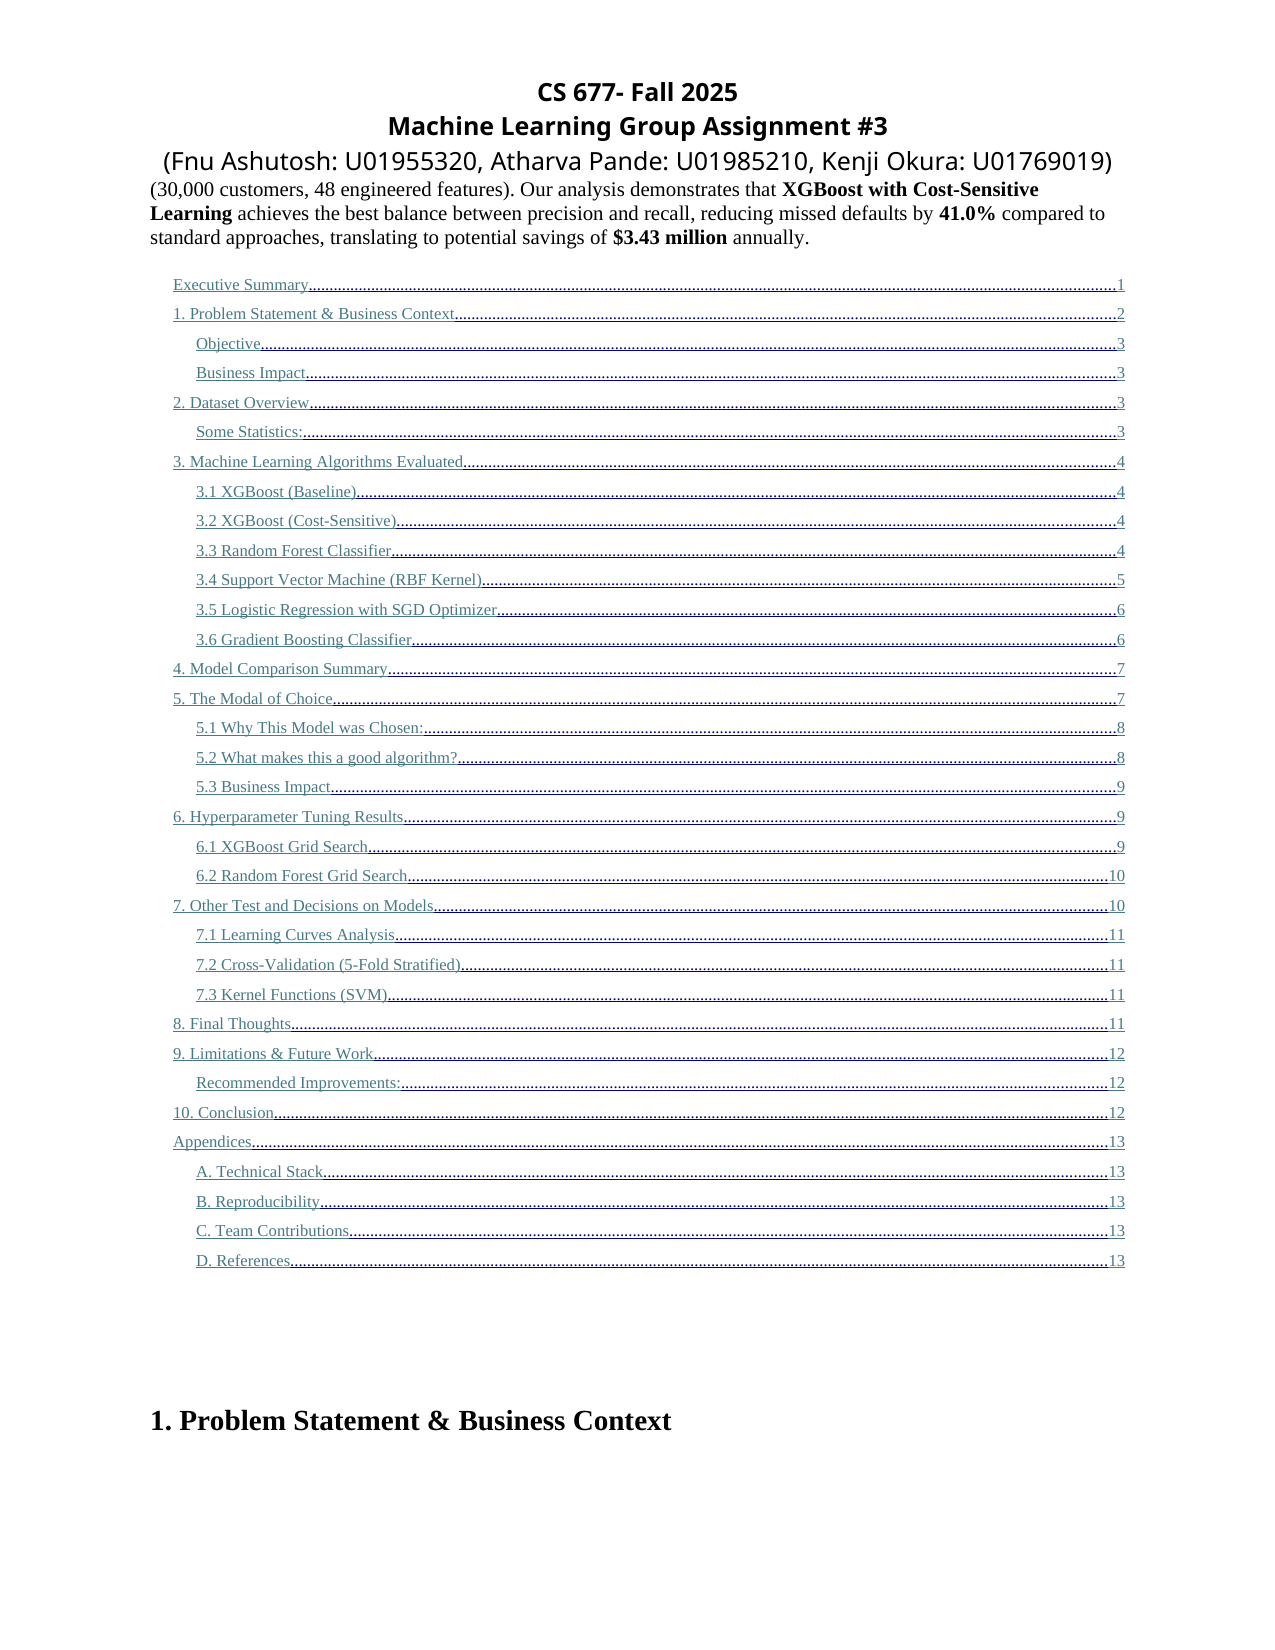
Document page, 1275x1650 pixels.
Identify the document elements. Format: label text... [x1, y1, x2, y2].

text (30,000 customers, 48 engineered features). Our analysis demonstrates that XGBoost with Cost-Sensitive Learning achieves the best balance between precision and recall, reducing missed defaults by 41.0% compared to standard approaches, translating to potential savings of $3.43 million annually. [150, 177, 1125, 249]
text Some Statistics: 3 [196, 422, 1125, 439]
text 1. Problem Statement & Business Context [150, 1403, 1125, 1437]
text Appendices 13 [173, 1132, 1125, 1149]
text 3.5 Logistic Regression with SGD Optimizer 6 [196, 600, 1125, 616]
text 5.3 Business Impact 9 [196, 777, 1125, 794]
text A. Technical Stack 13 [196, 1162, 1125, 1179]
text 6. Hyperparameter Tuning Results 9 [173, 807, 1125, 824]
text 7.3 Kernel Functions (SVM) 11 [196, 984, 1125, 1001]
text 5.1 Why This Model was Chosen: 8 [196, 718, 1125, 735]
text 10. Conclusion 12 [173, 1103, 1125, 1119]
text Business Impact 3 [196, 363, 1125, 380]
text Recommended Improvements: 12 [196, 1073, 1125, 1090]
text 1. Problem Statement & Business Context 2 [173, 304, 1125, 321]
text 7. Other Test and Decisions on Models 10 [173, 896, 1125, 912]
text C. Team Contributions 13 [196, 1221, 1125, 1238]
text 5. The Modal of Choice 7 [173, 688, 1125, 705]
text B. Reproducibility 13 [196, 1191, 1125, 1208]
text Executive Summary 1 [173, 274, 1125, 291]
text 7.1 Learning Curves Analysis 11 [196, 925, 1125, 942]
text D. References 13 [196, 1251, 1125, 1267]
text 5.2 What makes this a good algorithm? 8 [196, 748, 1125, 764]
text 3.4 Support Vector Machine (RBF Kernel) 5 [196, 570, 1125, 587]
text Objective 3 [196, 333, 1125, 350]
text 3.1 XGBoost (Baseline) 4 [196, 481, 1125, 498]
text 3.3 Random Forest Classifier 4 [196, 541, 1125, 557]
text 7.2 Cross-Validation (5-Fold Stratified) 11 [196, 955, 1125, 971]
text 6.2 Random Forest Grid Search 10 [196, 866, 1125, 883]
text 2. Dataset Overview 3 [173, 393, 1125, 409]
text 3.2 XGBoost (Cost-Sensitive) 4 [196, 511, 1125, 528]
text 9. Limitations & Future Work 12 [173, 1043, 1125, 1060]
text 6.1 XGBoost Grid Search 9 [196, 836, 1125, 853]
text 8. Final Thoughts 11 [173, 1014, 1125, 1031]
text 3.6 Gradient Boosting Classifier 6 [196, 629, 1125, 646]
text 4. Model Comparison Summary 7 [173, 659, 1125, 676]
text 3. Machine Learning Algorithms Evaluated 4 [173, 452, 1125, 469]
